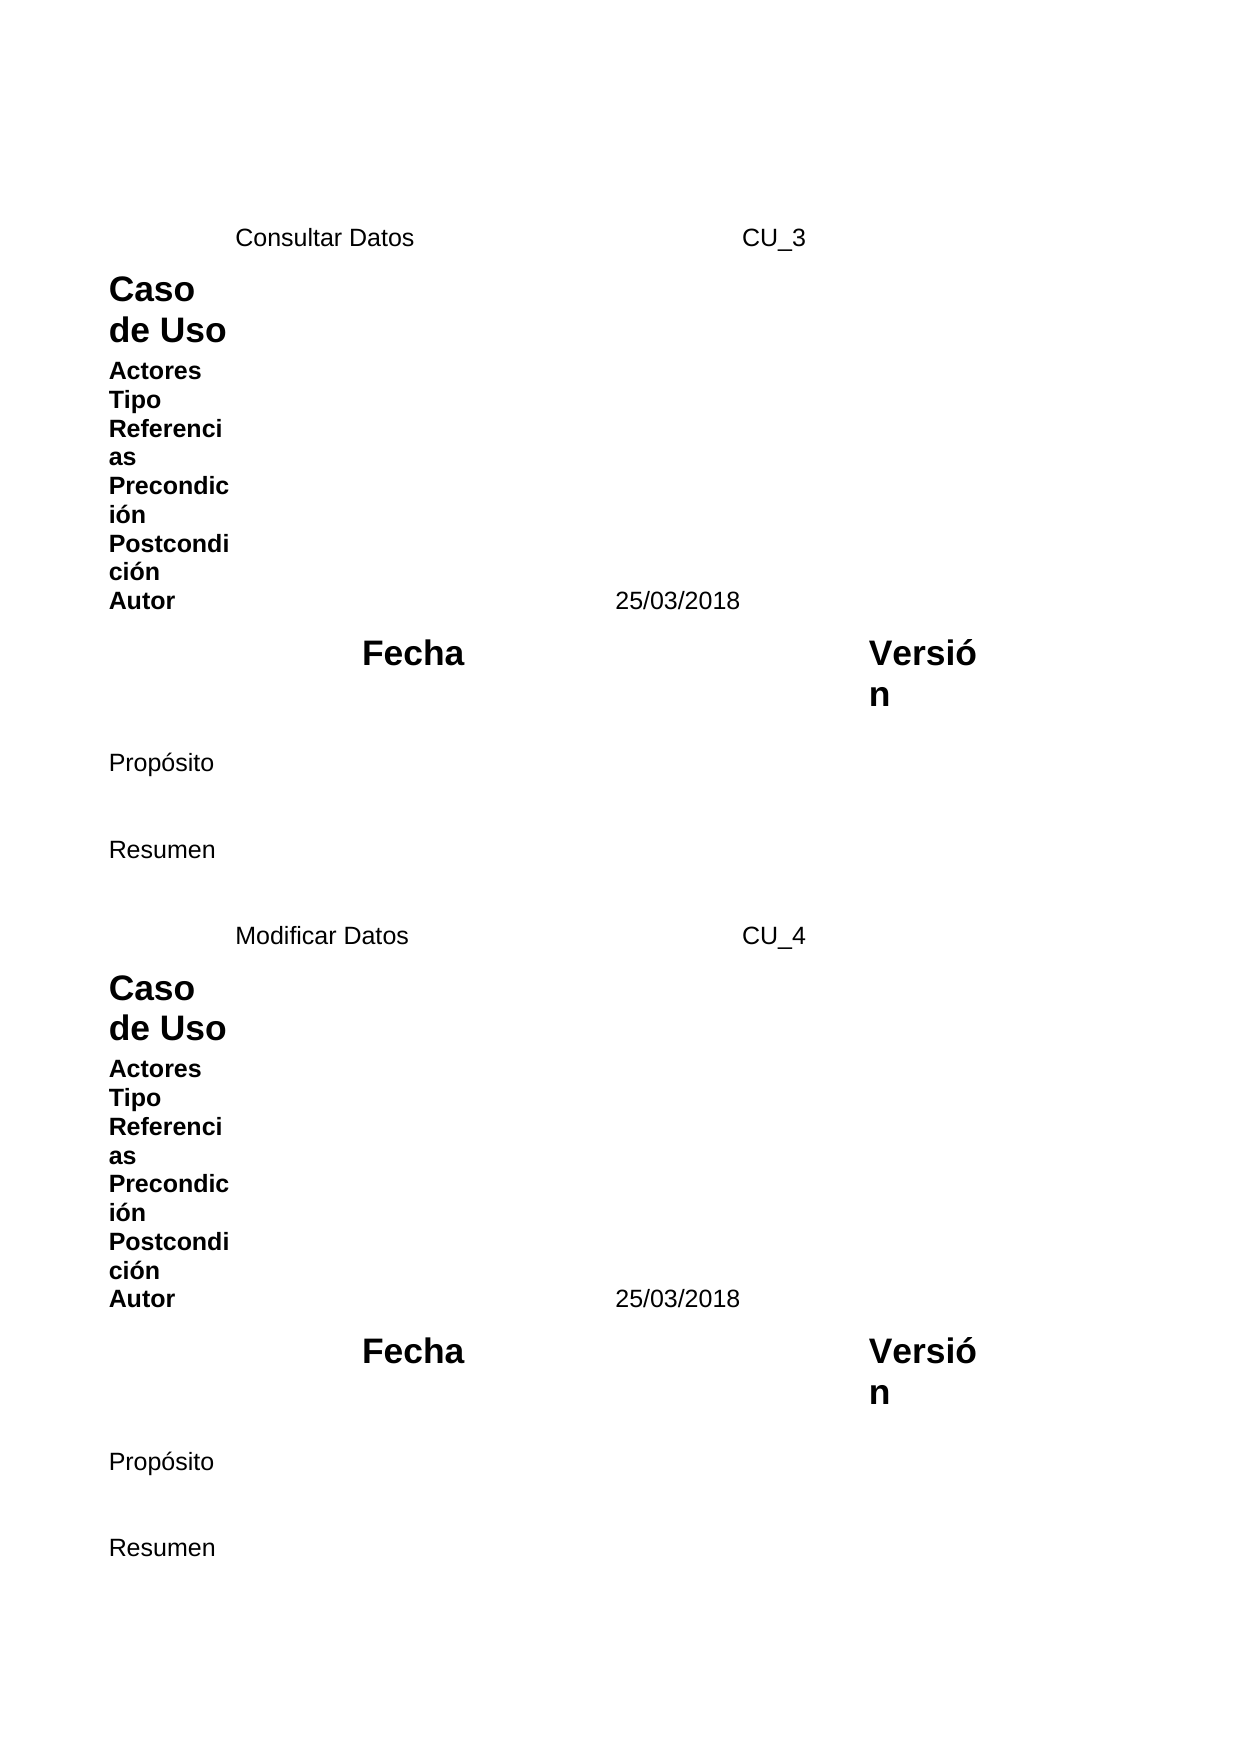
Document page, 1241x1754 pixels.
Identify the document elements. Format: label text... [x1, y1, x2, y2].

table_header Propósito [109, 1447, 1122, 1476]
table_cell [489, 414, 1122, 471]
table_header CU_3 [742, 223, 1122, 356]
table_header Propósito [109, 749, 1122, 777]
table_cell Postcondición [109, 529, 235, 586]
table_cell [489, 1112, 1122, 1169]
table_cell [995, 1285, 1122, 1418]
table_cell [235, 356, 1122, 385]
table_cell Versión [869, 1285, 995, 1418]
table_cell [235, 1170, 1122, 1227]
table_cell Actores [109, 1055, 235, 1083]
table_cell [235, 471, 1122, 529]
table_cell [235, 1055, 1122, 1083]
table_cell Precondición [109, 1170, 235, 1227]
table_cell [235, 1083, 1122, 1112]
table_cell Tipo [109, 385, 235, 414]
table_header Modificar Datos [235, 921, 742, 1054]
table_cell Fecha [362, 1285, 615, 1418]
table_header Consultar Datos [235, 223, 742, 356]
table_cell Tipo [109, 1083, 235, 1112]
table_cell [109, 1562, 1122, 1591]
table_cell [235, 586, 362, 720]
table_cell [235, 414, 488, 471]
table_cell Precondición [109, 471, 235, 529]
table_header Caso de Uso [109, 921, 235, 1054]
table_cell [235, 1112, 488, 1169]
table_header CU_4 [742, 921, 1122, 1054]
table_cell [235, 385, 1122, 414]
table_cell [995, 586, 1122, 720]
table_cell [235, 529, 1122, 586]
table_cell Autor [109, 586, 235, 720]
table_header Resumen [109, 1533, 1122, 1562]
table_cell [109, 864, 1122, 892]
table_header Caso de Uso [109, 223, 235, 356]
table_cell Versión [869, 586, 995, 720]
table_cell [109, 777, 1122, 806]
table_cell Autor [109, 1285, 235, 1418]
table_cell Postcondición [109, 1227, 235, 1284]
table_cell Referencias [109, 1112, 235, 1169]
table_cell Fecha [362, 586, 615, 720]
table_cell [235, 1227, 1122, 1284]
table_cell Referencias [109, 414, 235, 471]
table_cell 25/03/2018 [615, 1285, 868, 1418]
table_cell [235, 1285, 362, 1418]
table_header Resumen [109, 835, 1122, 863]
table_cell 25/03/2018 [615, 586, 868, 720]
table_cell [109, 1476, 1122, 1504]
table_cell Actores [109, 356, 235, 385]
